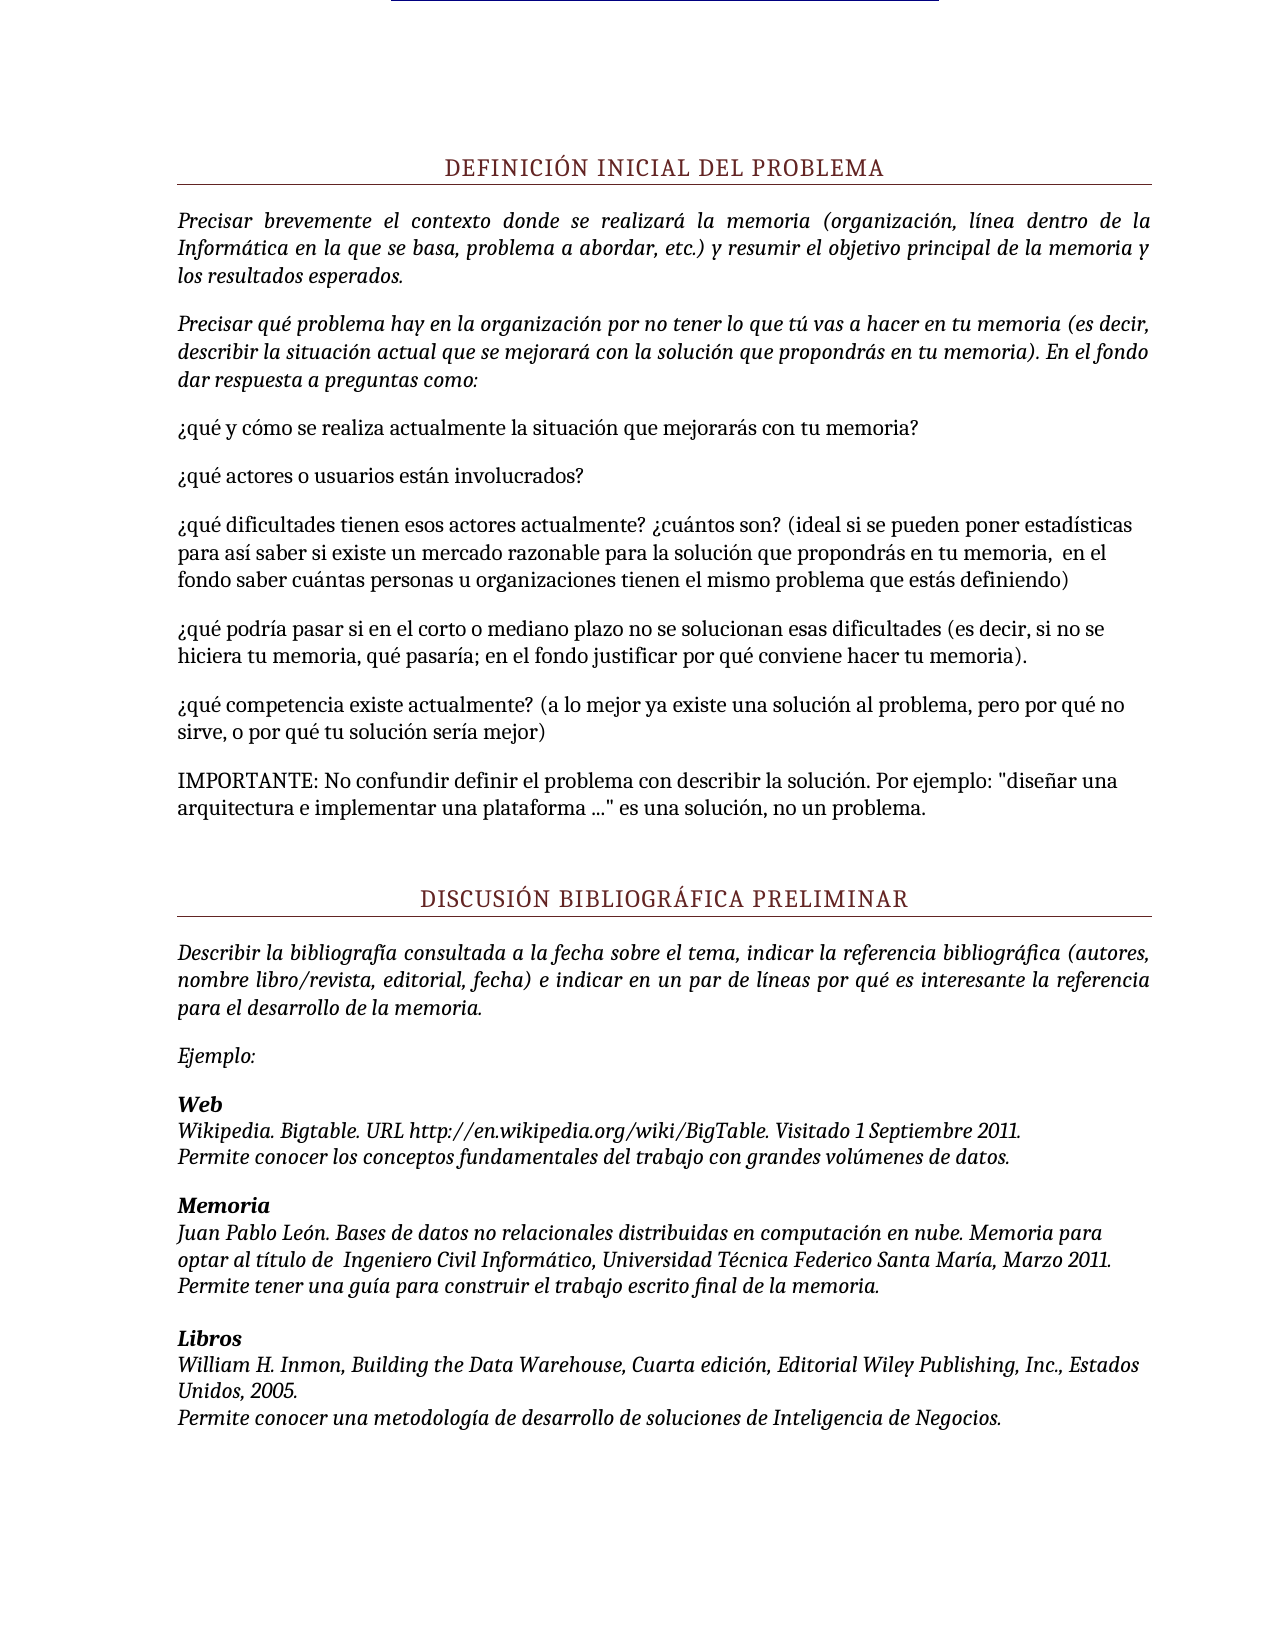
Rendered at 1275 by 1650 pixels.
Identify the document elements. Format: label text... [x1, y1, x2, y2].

text ¿qué y cómo se realiza actualmente la situación que mejorarás con tu memoria? [177, 415, 1152, 441]
subtitle Definición inicial del problema [177, 153, 1152, 184]
text IMPORTANTE: No confundir definir el problema con describir la solución. Por ejemplo: "diseñar una arquitectura e implementar una plataforma ..." es una solución, no un problema. [177, 767, 1152, 821]
text ¿qué actores o usuarios están involucrados? [177, 463, 1152, 490]
subtitle DISCUSIÓN BIBLIOGRÁFICA PRELIMINAR [177, 885, 1152, 916]
text Precisar qué problema hay en la organización por no tener lo que tú vas a hacer en tu memoria (es decir, describir la situación actual que se mejorará con la solución que propondrás en tu memoria). En el fondo dar respuesta a preguntas como: [177, 311, 1152, 393]
text ¿qué dificultades tienen esos actores actualmente? ¿cuántos son? (ideal si se pueden poner estadísticas para así saber si existe un mercado razonable para la solución que propondrás en tu memoria, en el fondo saber cuántas personas u organizaciones tienen el mismo problema que estás definiendo) [177, 512, 1152, 593]
text Permite conocer los conceptos fundamentales del trabajo con grandes volúmenes de datos. [177, 1144, 1152, 1170]
text William H. Inmon, Building the Data Warehouse, Cuarta edición, Editorial Wiley Publishing, Inc., Estados Unidos, 2005. [177, 1352, 1152, 1404]
text Describir la bibliografía consultada a la fecha sobre el tema, indicar la referencia bibliográfica (autores, nombre libro/revista, editorial, fecha) e indicar en un par de líneas por qué es interesante la referencia para el desarrollo de la memoria. [177, 939, 1152, 1021]
text Memoria [177, 1192, 1152, 1219]
text Precisar brevemente el contexto donde se realizará la memoria (organización, línea dentro de la Informática en la que se basa, problema a abordar, etc.) y resumir el objetivo principal de la memoria y los resultados esperados. [177, 208, 1152, 289]
text Juan Pablo León. Bases de datos no relacionales distribuidas en computación en nube. Memoria para optar al título de Ingeniero Civil Informático, Universidad Técnica Federico Santa María, Marzo 2011. [177, 1220, 1152, 1273]
text ¿qué podría pasar si en el corto o mediano plazo no se solucionan esas dificultades (es decir, si no se hiciera tu memoria, qué pasaría; en el fondo justificar por qué conviene hacer tu memoria). [177, 615, 1152, 669]
text ¿qué competencia existe actualmente? (a lo mejor ya existe una solución al problema, pero por qué no sirve, o por qué tu solución sería mejor) [177, 691, 1152, 745]
text Permite tener una guía para construir el trabajo escrito final de la memoria. [177, 1273, 1152, 1299]
text Web [177, 1091, 1152, 1118]
text Libros [177, 1326, 1152, 1352]
text Permite conocer una metodología de desarrollo de soluciones de Inteligencia de Negocios. [177, 1404, 1152, 1431]
text Wikipedia. Bigtable. URL http://en.wikipedia.org/wiki/BigTable. Visitado 1 Septiembre 2011. [177, 1118, 1152, 1144]
text Ejemplo: [177, 1043, 1152, 1069]
